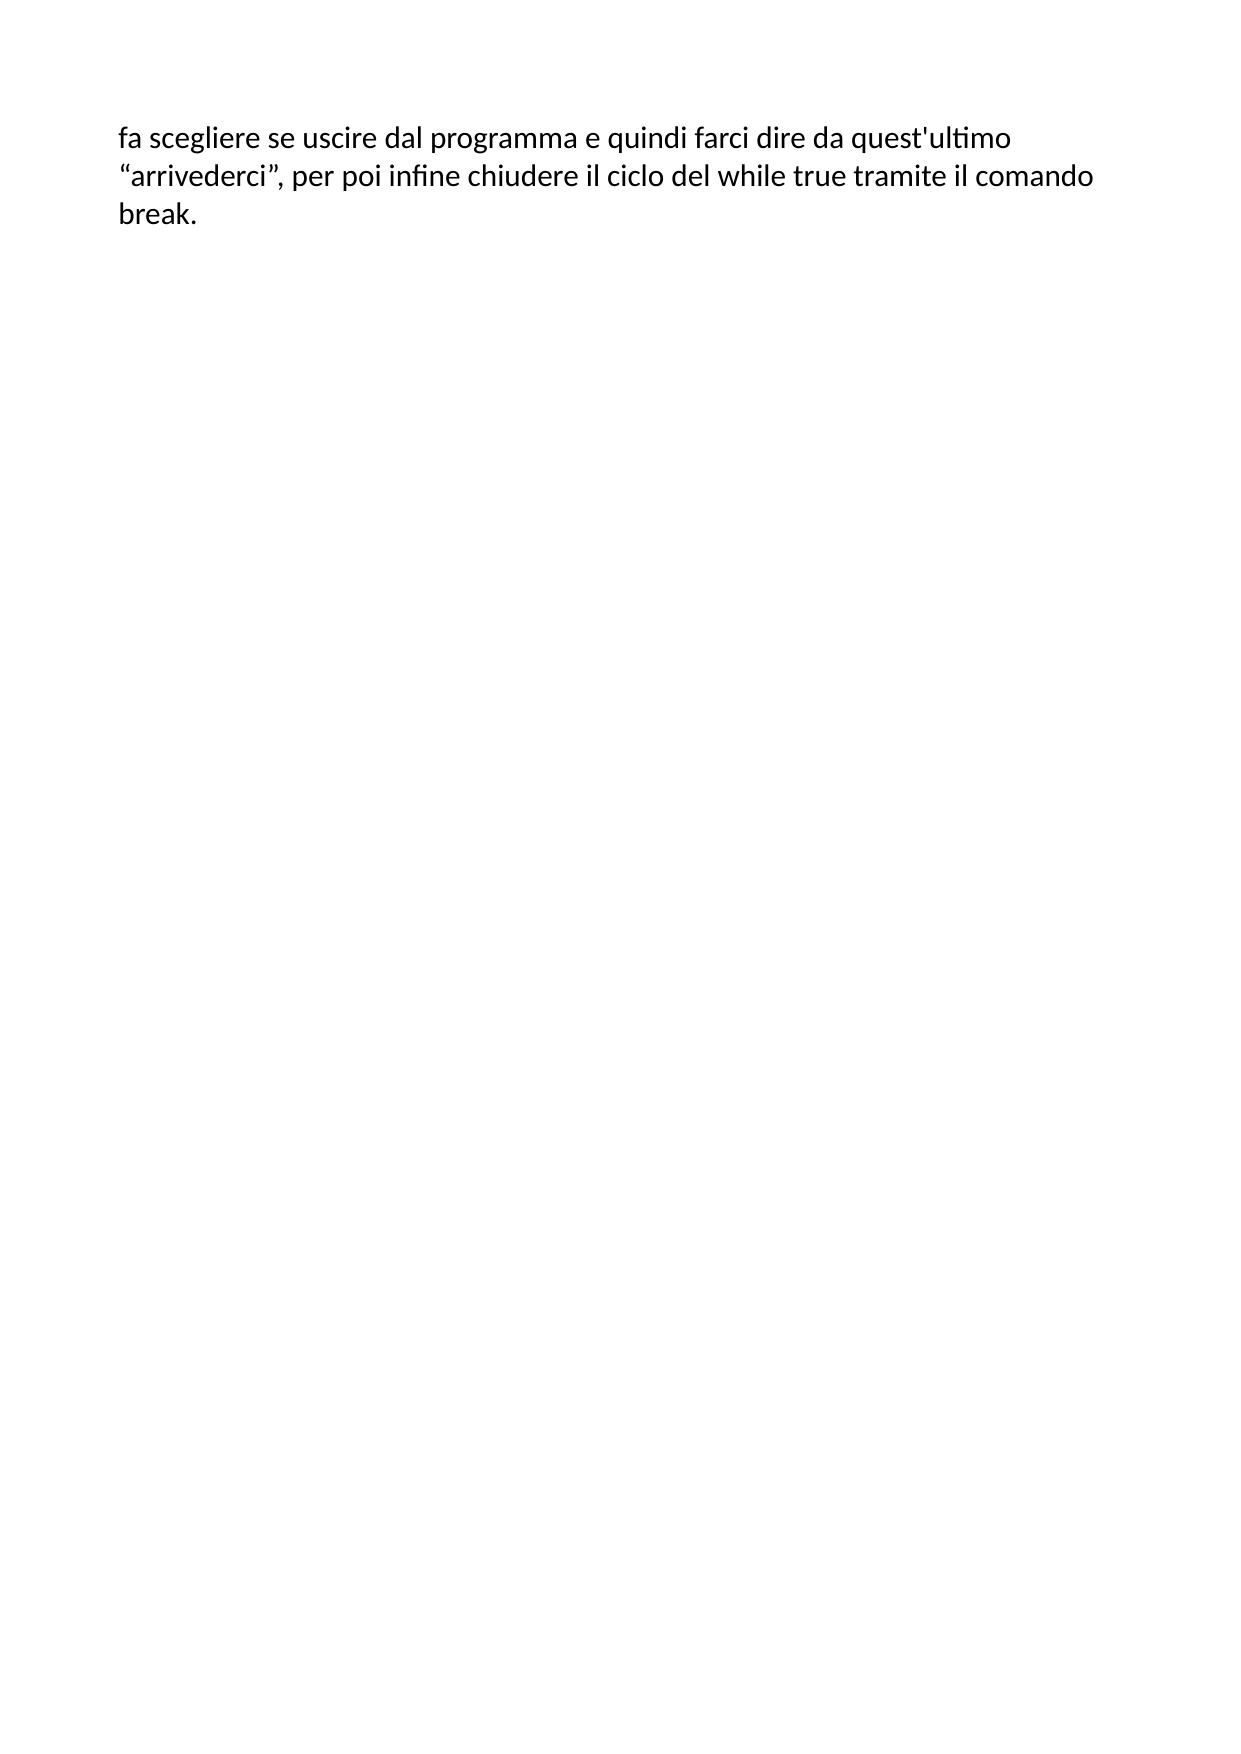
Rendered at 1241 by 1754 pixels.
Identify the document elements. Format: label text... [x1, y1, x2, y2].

text fa scegliere se uscire dal programma e quindi farci dire da quest'ultimo “arrivederci”, per poi infine chiudere il ciclo del while true tramite il comando break. [118, 118, 1122, 232]
